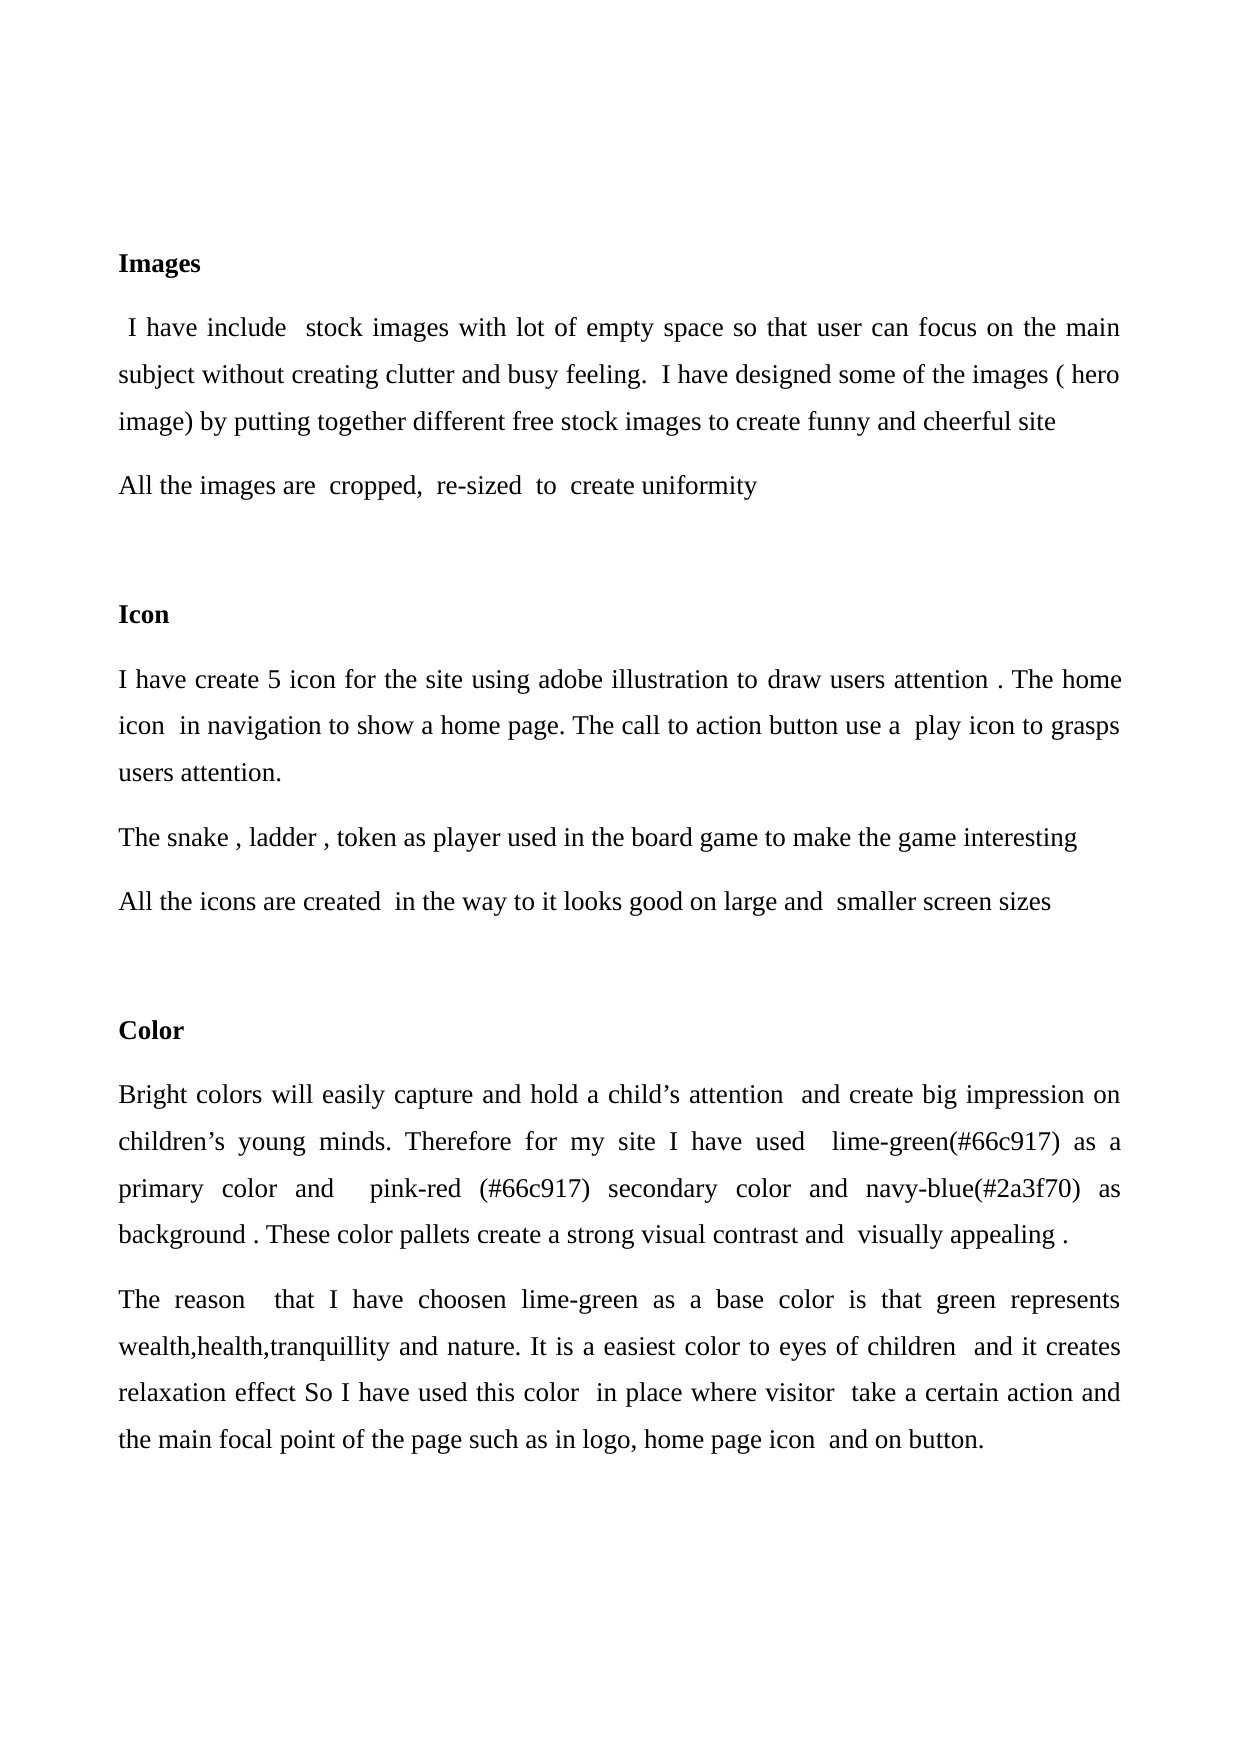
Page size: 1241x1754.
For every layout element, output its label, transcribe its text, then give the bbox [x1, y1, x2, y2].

text All the icons are created in the way to it looks good on large and smaller screen sizes [118, 885, 1122, 916]
text Icon [118, 598, 1122, 629]
text All the images are cropped, re-sized to create uniformity [118, 469, 1122, 501]
text The snake , ladder , token as player used in the board game to make the game interesting [118, 821, 1122, 852]
text Images [118, 247, 1122, 278]
text The reason that I have choosen lime-green as a base color is that green represents wealth,health,tranquillity and nature. It is a easiest color to eyes of children and it creates relaxation effect So I have used this color in place where visitor take a certain action and the main focal point of the page such as in logo, home page icon and on button. [118, 1283, 1122, 1454]
text Color [118, 1014, 1122, 1045]
text I have include stock images with lot of empty space so that user can focus on the main subject without creating clutter and busy feeling. I have designed some of the images ( hero image) by putting together different free stock images to create funny and cheerful site [118, 312, 1122, 436]
text I have create 5 icon for the site using adobe illustration to draw users attention . The home icon in navigation to show a home page. The call to action button use a play icon to grasps users attention. [118, 663, 1122, 787]
text Bright colors will easily capture and hold a child’s attention and create big impression on children’s young minds. Therefore for my site I have used lime-green(#66c917) as a primary color and pink-red (#66c917) secondary color and navy-blue(#2a3f70) as background . These color pallets create a strong visual contrast and visually appealing . [118, 1078, 1122, 1250]
